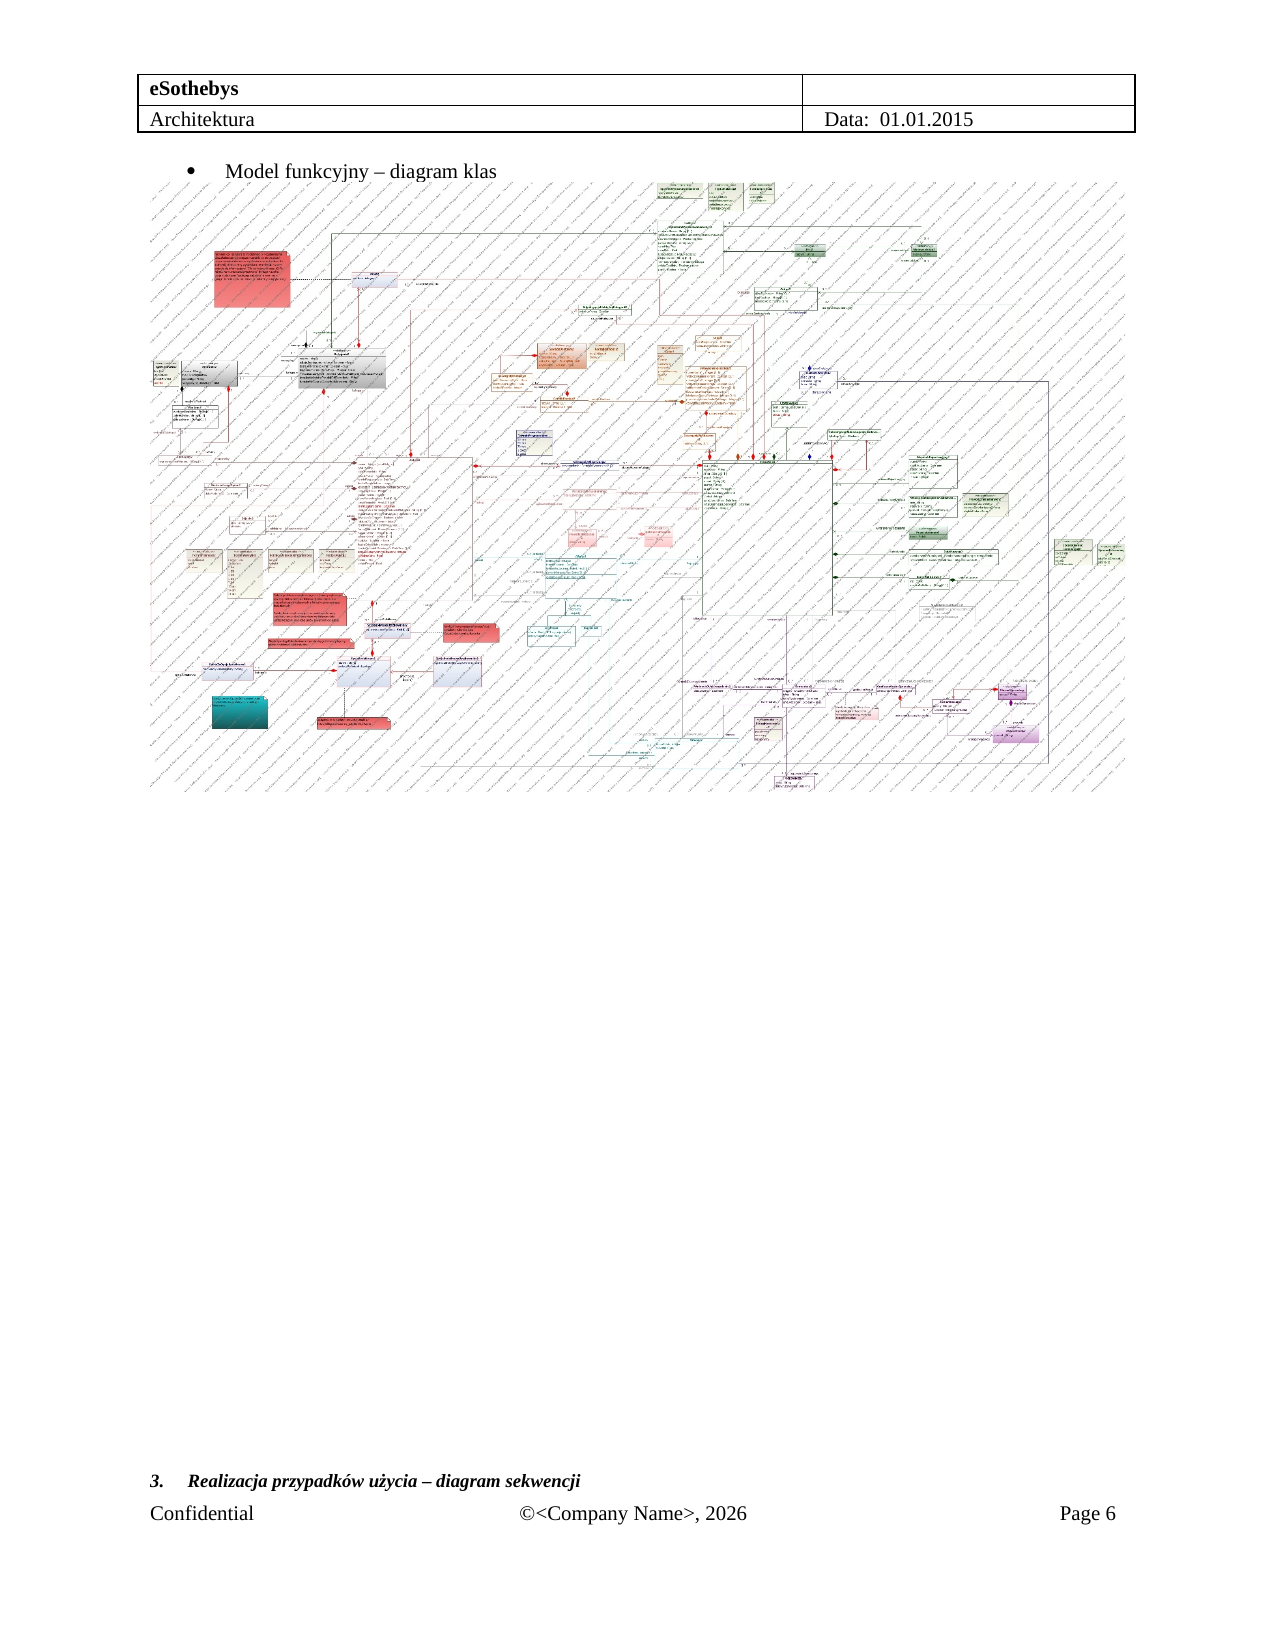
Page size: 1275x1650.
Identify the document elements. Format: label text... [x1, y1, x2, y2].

list Model funkcyjny – diagram klas [187, 158, 1125, 182]
subtitle Realizacja przypadków użycia – diagram sekwencji [150, 1467, 1125, 1492]
